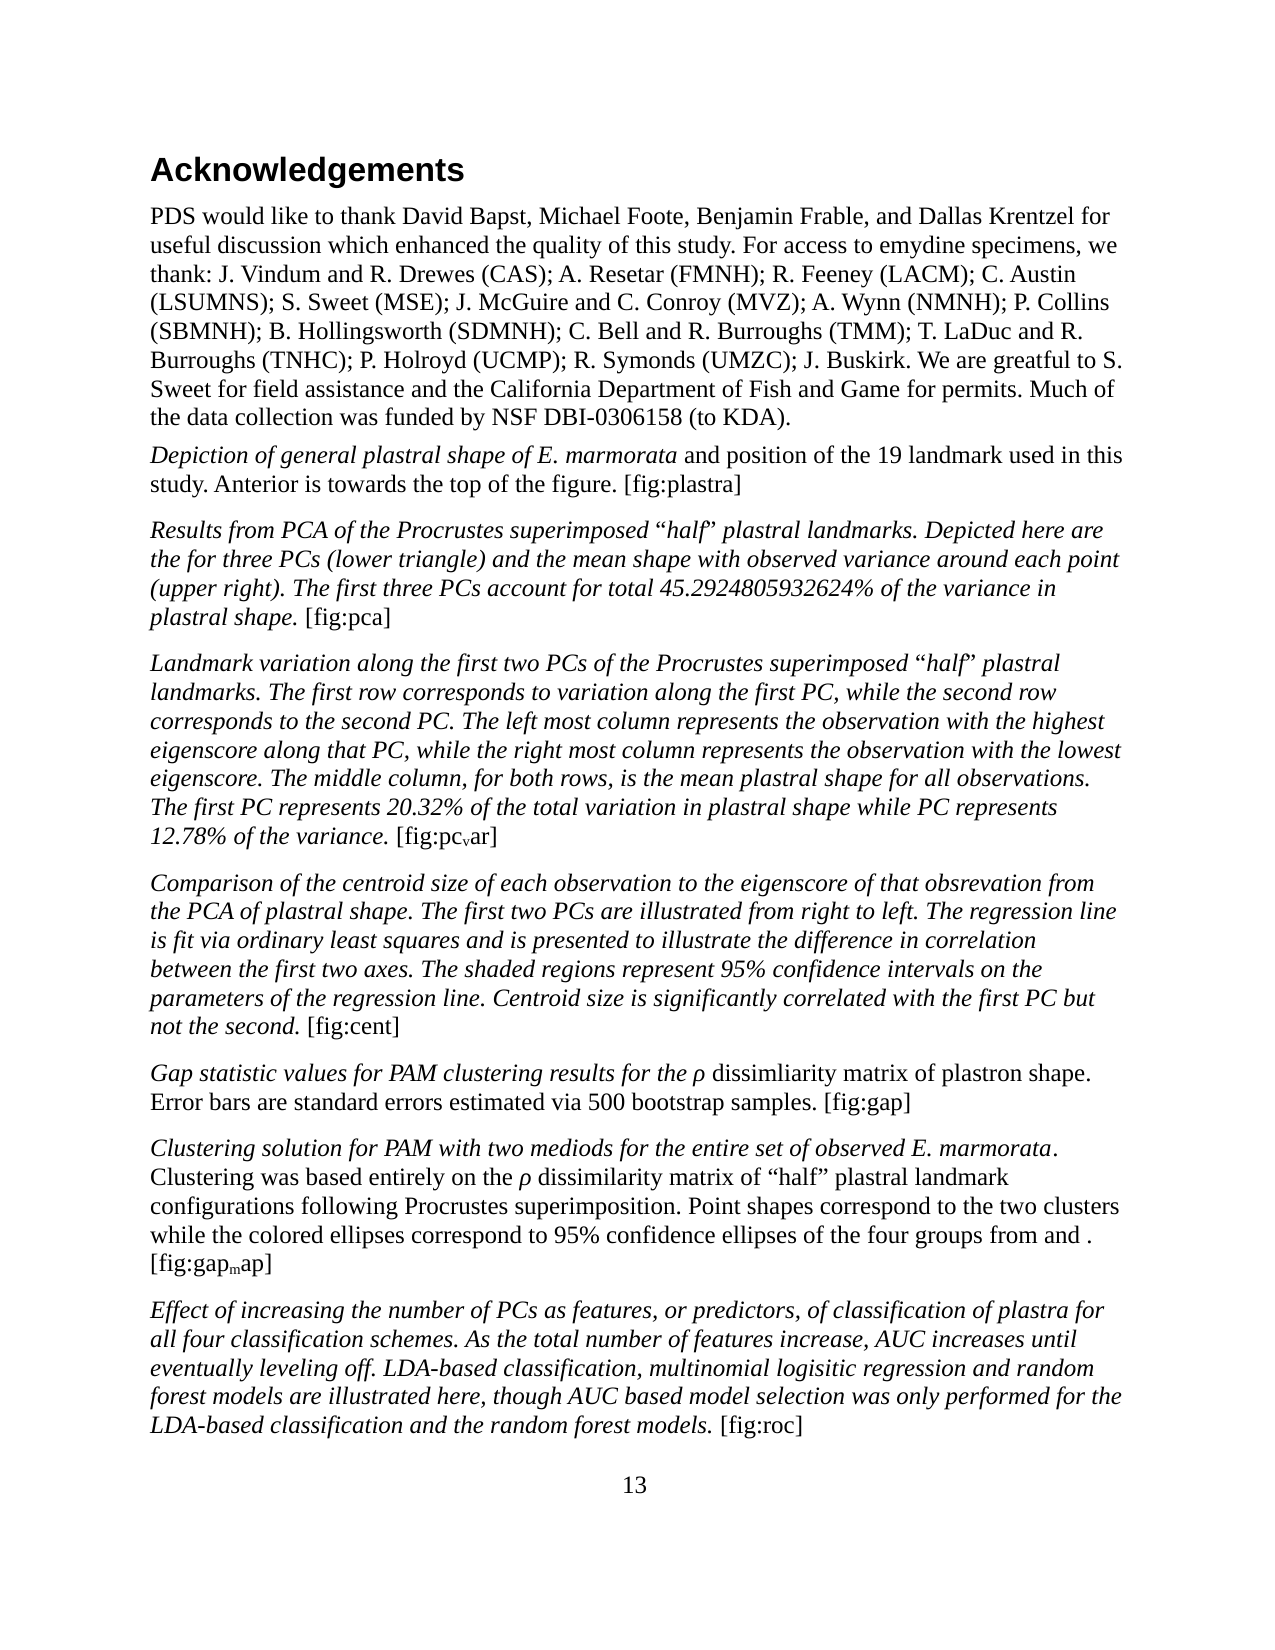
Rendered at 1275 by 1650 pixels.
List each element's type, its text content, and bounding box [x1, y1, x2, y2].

text Clustering solution for PAM with two mediods for the entire set of observed E. marmorata. Clustering was based entirely on the ρ dissimilarity matrix of “half” plastral landmark configurations following Procrustes superimposition. Point shapes correspond to the two clusters while the colored ellipses correspond to 95% confidence ellipses of the four groups from and . [fig:gapmap] [150, 1133, 1125, 1277]
text Landmark variation along the first two PCs of the Procrustes superimposed “half” plastral landmarks. The first row corresponds to variation along the first PC, while the second row corresponds to the second PC. The left most column represents the observation with the highest eigenscore along that PC, while the right most column represents the observation with the lowest eigenscore. The middle column, for both rows, is the mean plastral shape for all observations. The first PC represents 20.32% of the total variation in plastral shape while PC represents 12.78% of the variance. [fig:pcvar] [150, 648, 1125, 850]
text Depiction of general plastral shape of E. marmorata and position of the 19 landmark used in this study. Anterior is towards the top of the figure. [fig:plastra] [150, 440, 1125, 498]
text Effect of increasing the number of PCs as features, or predictors, of classification of plastra for all four classification schemes. As the total number of features increase, AUC increases until eventually leveling off. LDA-based classification, multinomial logisitic regression and random forest models are illustrated here, though AUC based model selection was only performed for the LDA-based classification and the random forest models. [fig:roc] [150, 1295, 1125, 1439]
text Comparison of the centroid size of each observation to the eigenscore of that obsrevation from the PCA of plastral shape. The first two PCs are illustrated from right to left. The regression line is fit via ordinary least squares and is presented to illustrate the difference in correlation between the first two axes. The shaded regions represent 95% confidence intervals on the parameters of the regression line. Centroid size is significantly correlated with the first PC but not the second. [fig:cent] [150, 868, 1125, 1040]
text PDS would like to thank David Bapst, Michael Foote, Benjamin Frable, and Dallas Krentzel for useful discussion which enhanced the quality of this study. For access to emydine specimens, we thank: J. Vindum and R. Drewes (CAS); A. Resetar (FMNH); R. Feeney (LACM); C. Austin (LSUMNS); S. Sweet (MSE); J. McGuire and C. Conroy (MVZ); A. Wynn (NMNH); P. Collins (SBMNH); B. Hollingsworth (SDMNH); C. Bell and R. Burroughs (TMM); T. LaDuc and R. Burroughs (TNHC); P. Holroyd (UCMP); R. Symonds (UMZC); J. Buskirk. We are greatful to S. Sweet for field assistance and the California Department of Fish and Game for permits. Much of the data collection was funded by NSF DBI-0306158 (to KDA). [150, 201, 1125, 431]
text Gap statistic values for PAM clustering results for the ρ dissimliarity matrix of plastron shape. Error bars are standard errors estimated via 500 bootstrap samples. [fig:gap] [150, 1058, 1125, 1116]
subtitle Acknowledgements [150, 150, 1125, 189]
text Results from PCA of the Procrustes superimposed “half” plastral landmarks. Depicted here are the for three PCs (lower triangle) and the mean shape with observed variance around each point (upper right). The first three PCs account for total 45.2924805932624% of the variance in plastral shape. [fig:pca] [150, 516, 1125, 631]
